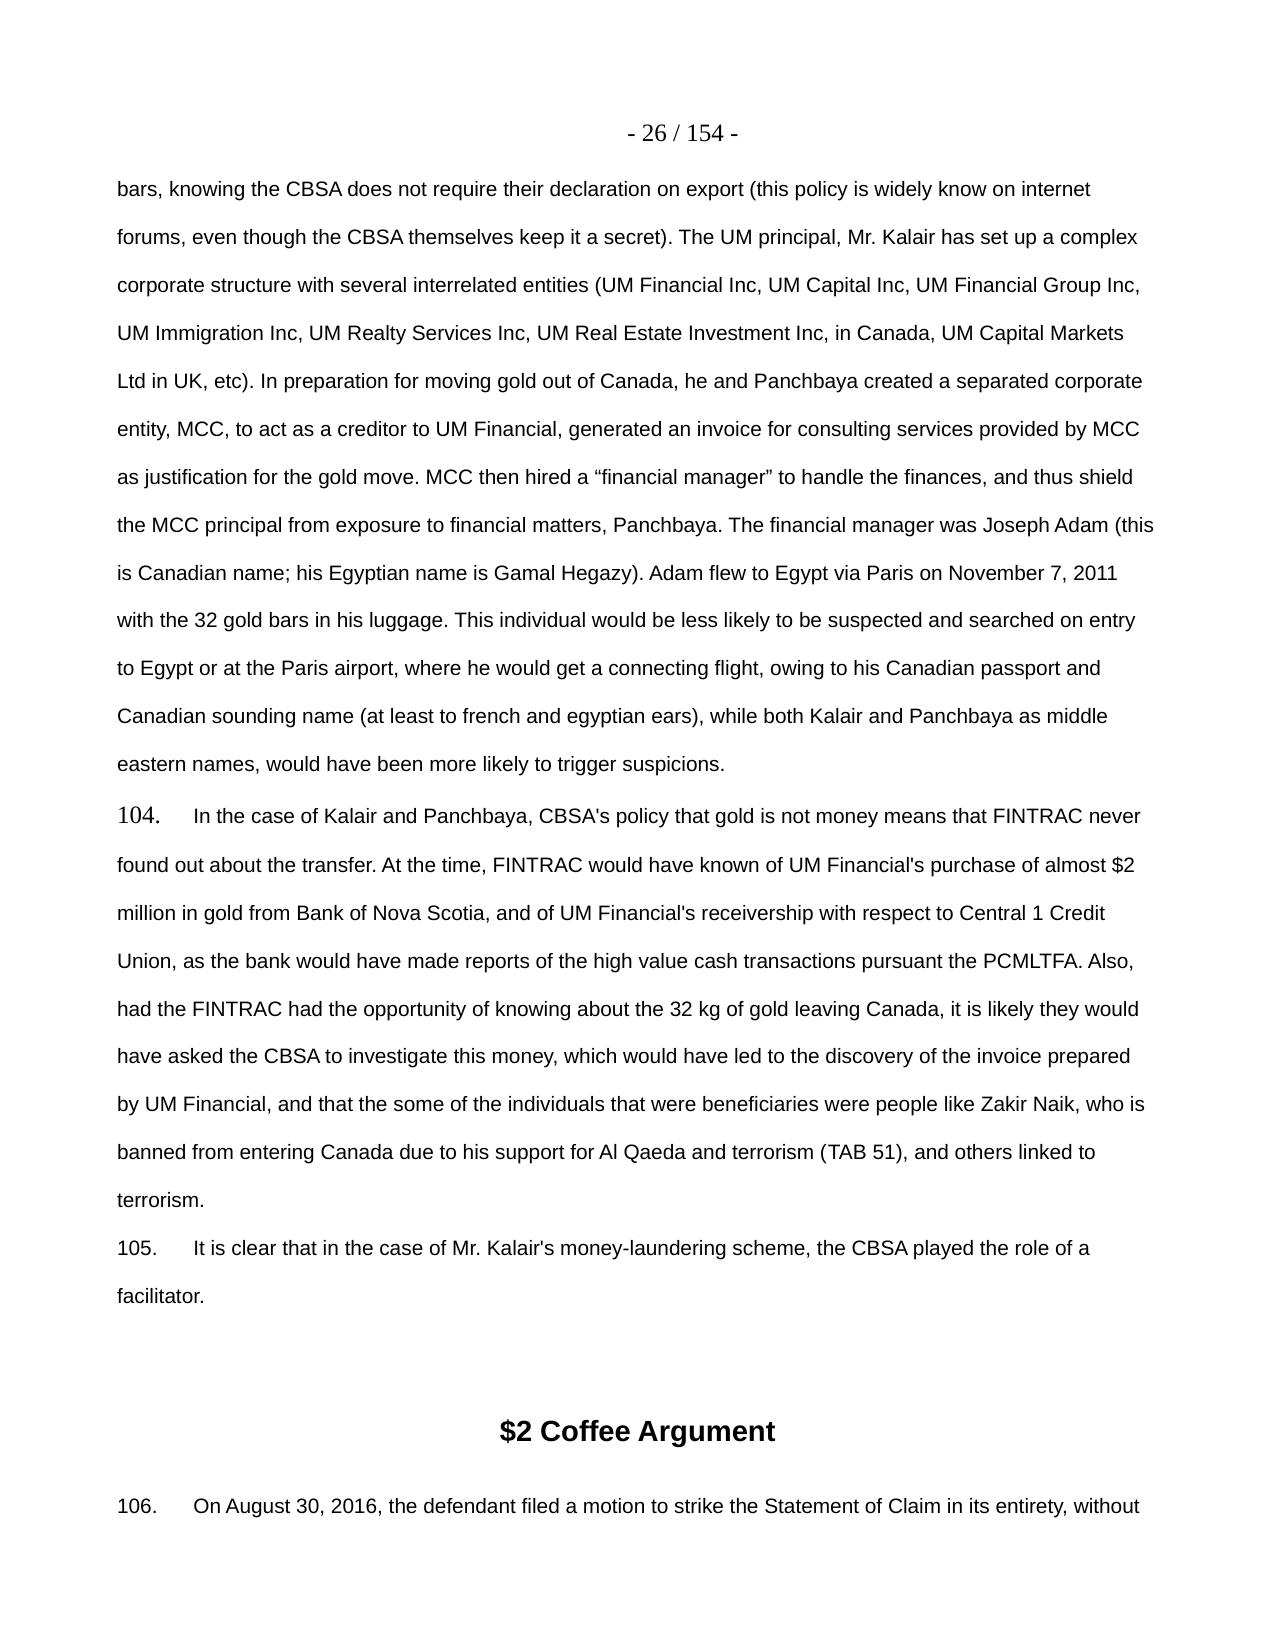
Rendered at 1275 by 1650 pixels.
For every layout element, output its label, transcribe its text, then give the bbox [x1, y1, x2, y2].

subtitle bars, knowing the CBSA does not require their declaration on export (this policy is widely know on internet forums, even though the CBSA themselves keep it a secret). The UM principal, Mr. Kalair has set up a complex corporate structure with several interrelated entities (UM Financial Inc, UM Capital Inc, UM Financial Group Inc, UM Immigration Inc, UM Realty Services Inc, UM Real Estate Investment Inc, in Canada, UM Capital Markets Ltd in UK, etc). In preparation for moving gold out of Canada, he and Panchbaya created a separated corporate entity, MCC, to act as a creditor to UM Financial, generated an invoice for consulting services provided by MCC as justification for the gold move. MCC then hired a “financial manager” to handle the finances, and thus shield the MCC principal from exposure to financial matters, Panchbaya. The financial manager was Joseph Adam (this is Canadian name; his Egyptian name is Gamal Hegazy). Adam flew to Egypt via Paris on November 7, 2011 with the 32 gold bars in his luggage. This individual would be less likely to be suspected and searched on entry to Egypt or at the Paris airport, where he would get a connecting flight, owing to his Canadian passport and Canadian sounding name (at least to french and egyptian ears), while both Kalair and Panchbaya as middle eastern names, would have been more likely to trigger suspicions. [117, 177, 1157, 776]
subtitle In the case of Kalair and Panchbaya, CBSA's policy that gold is not money means that FINTRAC never found out about the transfer. At the time, FINTRAC would have known of UM Financial's purchase of almost $2 million in gold from Bank of Nova Scotia, and of UM Financial's receivership with respect to Central 1 Credit Union, as the bank would have made reports of the high value cash transactions pursuant the PCMLTFA. Also, had the FINTRAC had the opportunity of knowing about the 32 kg of gold leaving Canada, it is likely they would have asked the CBSA to investigate this money, which would have led to the discovery of the invoice prepared by UM Financial, and that the some of the individuals that were beneficiaries were people like Zakir Naik, who is banned from entering Canada due to his support for Al Qaeda and terrorism (TAB 51), and others linked to terrorism. [117, 800, 1157, 1212]
subtitle It is clear that in the case of Mr. Kalair's money-laundering scheme, the CBSA played the role of a facilitator. [117, 1236, 1157, 1308]
subtitle On August 30, 2016, the defendant filed a motion to strike the Statement of Claim in its entirety, without [117, 1494, 1157, 1518]
subtitle $2 Coffee Argument [118, 1414, 1157, 1448]
